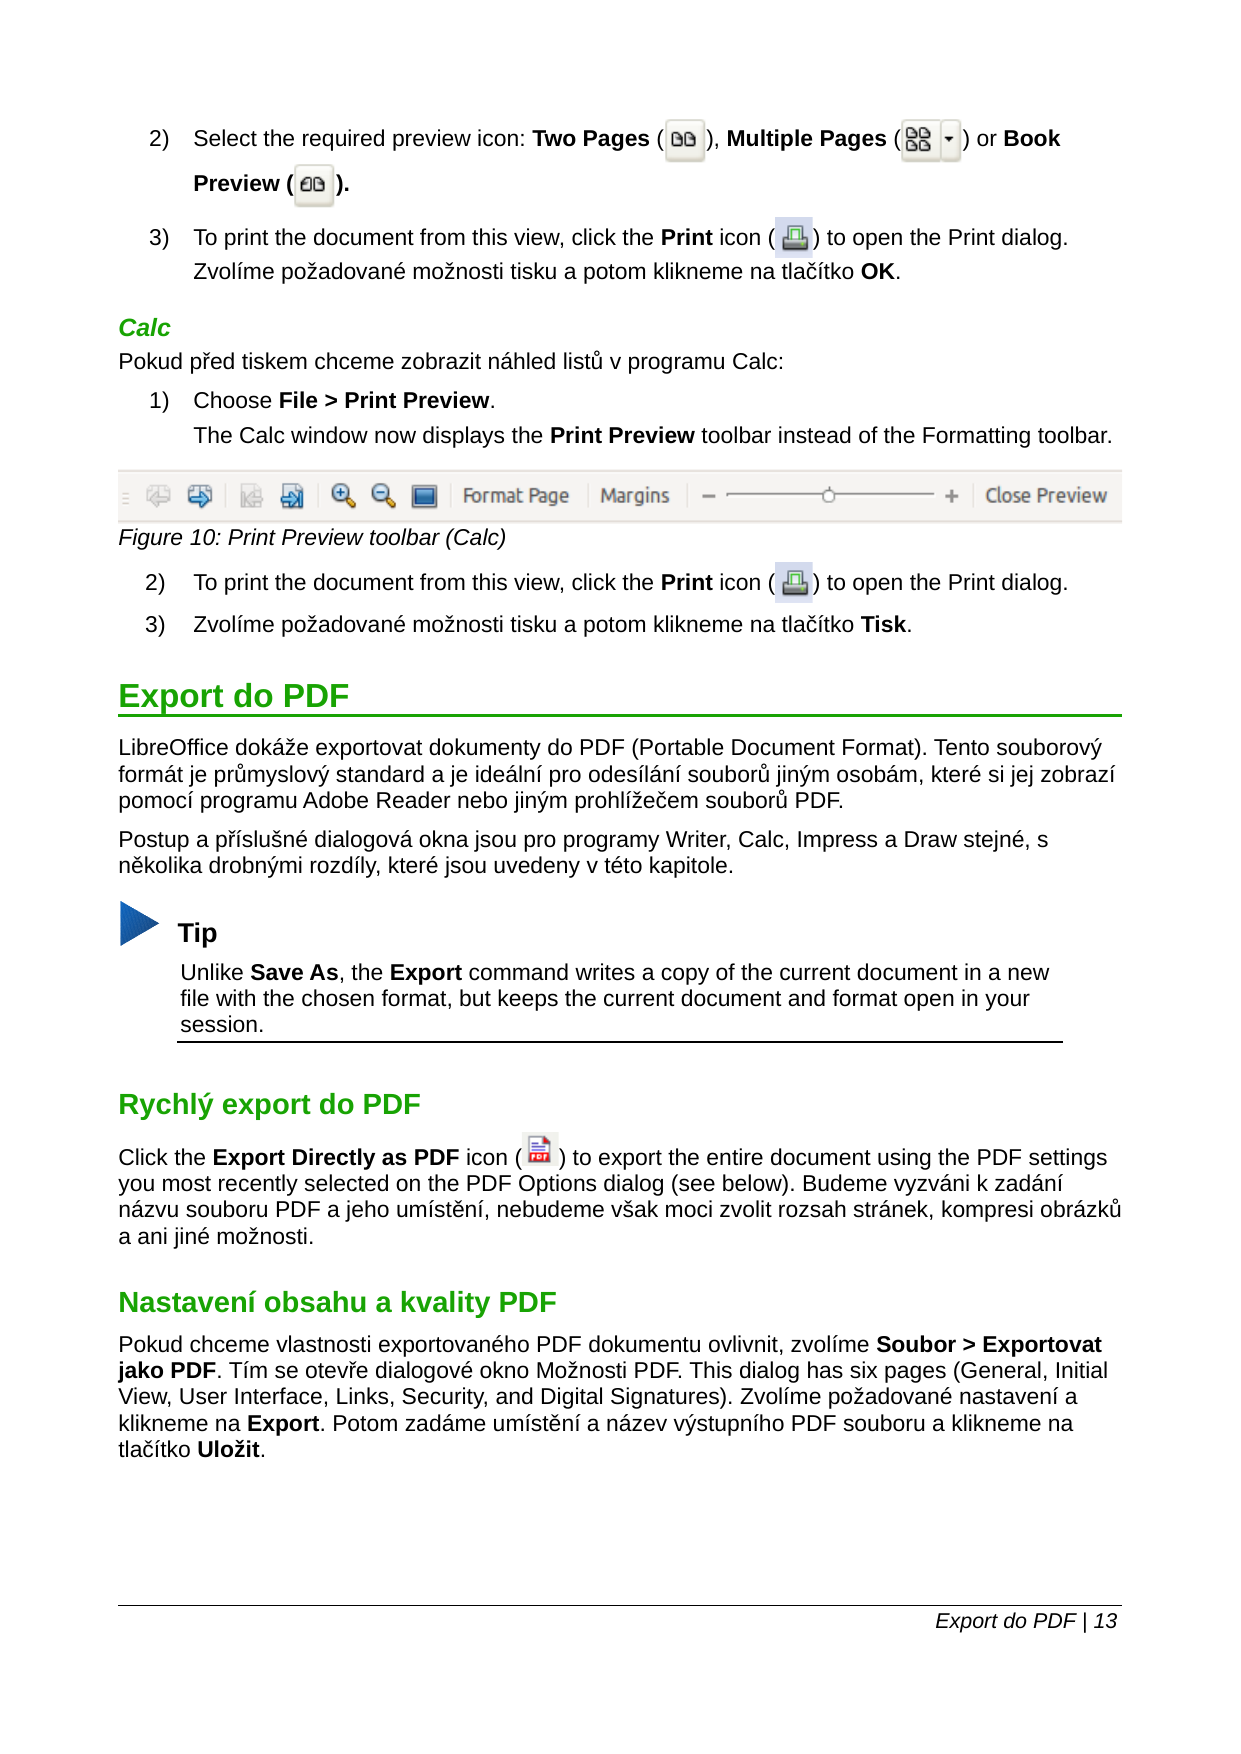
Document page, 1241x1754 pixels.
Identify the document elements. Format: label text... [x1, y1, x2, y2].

picture [901, 118, 963, 164]
subtitle Export do PDF [118, 676, 1122, 714]
list To print the document from this view, click the Print icon ( [165, 562, 775, 603]
list The Calc window now displays the Print Preview toolbar instead of the Formatting toolbar. [193, 422, 1122, 448]
picture [293, 163, 336, 209]
text Click the Export Directly as PDF icon () to export the entire document using the PDF settings you most recently selected on the PDF Options dialog (see below). Budeme vyzváni k zadání názvu souboru PDF a jeho umístění, nebudeme však moci zvolit rozsah stránek, kompresi obrázků a ani jiné možnosti. [118, 1133, 1122, 1249]
list To print the document from this view, click the Print icon () to open the Print dialog. Zvolíme požadované možnosti tisku a potom klikneme na tlačítko OK. [169, 217, 1122, 284]
list Select the required preview icon: Two Pages (), Multiple Pages () or Book Preview (). [169, 118, 1122, 208]
text LibreOffice dokáže exportovat dokumenty do PDF (Portable Document Format). Tento souborový formát je průmyslový standard a je ideální pro odesílání souborů jiným osobám, které si jej zobrazí pomocí programu Adobe Reader nebo jiným prohlížečem souborů PDF. [118, 734, 1122, 813]
picture [521, 1132, 559, 1166]
list Zvolíme požadované možnosti tisku a potom klikneme na tlačítko Tisk. [165, 611, 1122, 638]
subtitle Nastavení obsahu a kvality PDF [118, 1285, 1122, 1319]
text Figure 10: Print Preview toolbar (Calc) [118, 524, 1122, 550]
list Choose File > Print Preview. [169, 387, 1122, 413]
subtitle Tip [118, 899, 1122, 948]
subtitle Calc [118, 313, 1122, 342]
list ) to open the Print dialog. [813, 562, 1122, 603]
text Unlike Save As, the Export command writes a copy of the current document in a new file with the chosen format, but keeps the current document and format open in your session. [177, 956, 1063, 1041]
list Pokud před tiskem chceme zobrazit náhled listů v programu Calc: [118, 348, 1122, 374]
picture [775, 562, 813, 603]
text Pokud chceme vlastnosti exportovaného PDF dokumentu ovlivnit, zvolíme Soubor > Exportovat jako PDF. Tím se otevře dialogové okno Možnosti PDF. This dialog has six pages (General, Initial View, User Interface, Links, Security, and Digital Signatures). Zvolíme požadované nastavení a klikneme na Export. Potom zadáme umístění a název výstupního PDF souboru a klikneme na tlačítko Uložit. [118, 1331, 1122, 1462]
picture [775, 217, 813, 258]
picture [664, 118, 707, 164]
subtitle Rychlý export do PDF [118, 1087, 1122, 1121]
text Postup a příslušné dialogová okna jsou pro programy Writer, Calc, Impress a Draw stejné, s několika drobnými rozdíly, které jsou uvedeny v této kapitole. [118, 826, 1122, 879]
picture [118, 469, 1123, 524]
